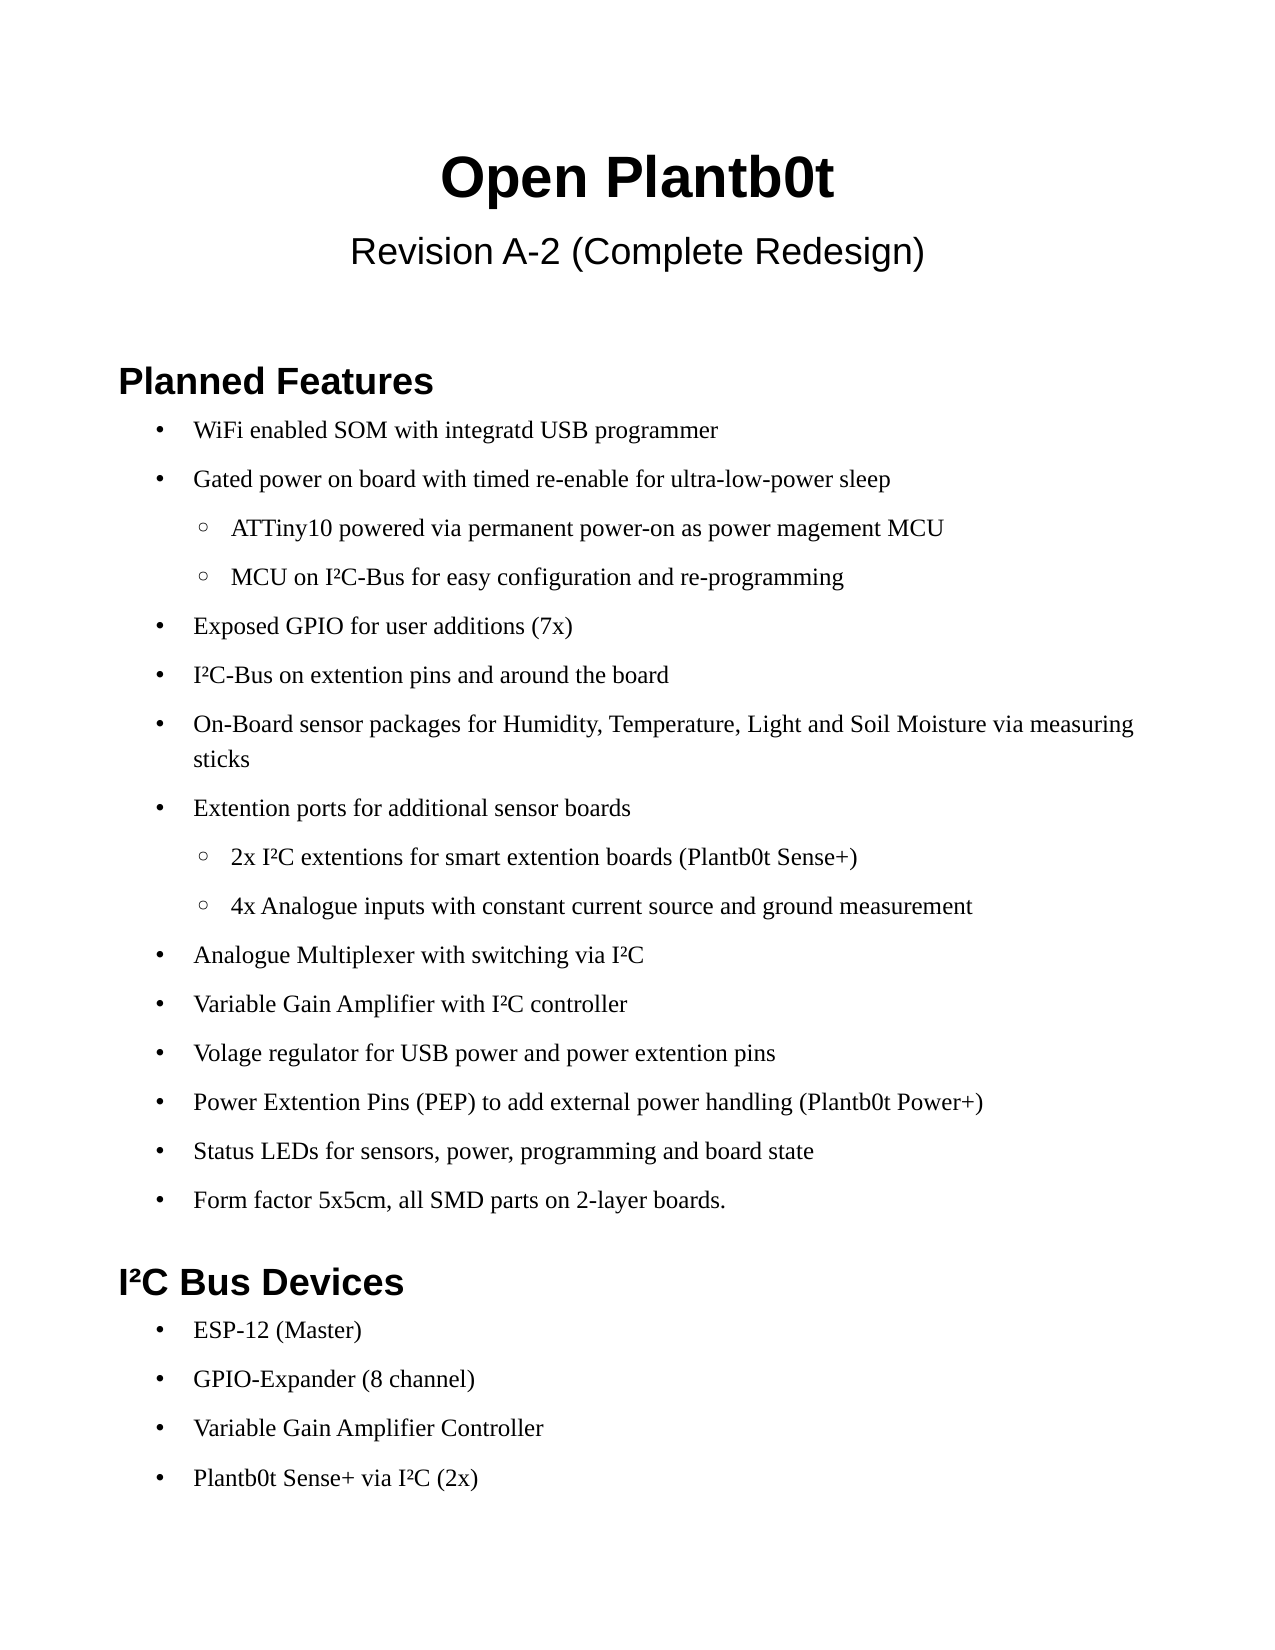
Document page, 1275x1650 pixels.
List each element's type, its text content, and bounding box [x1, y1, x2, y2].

list Power Extention Pins (PEP) to add external power handling (Plantb0t Power+) [156, 1087, 1157, 1116]
list Variable Gain Amplifier Controller [156, 1413, 1157, 1442]
list GPIO-Expander (8 channel) [156, 1364, 1157, 1393]
list 4x Analogue inputs with constant current source and ground measurement [193, 891, 1157, 919]
list Variable Gain Amplifier with I²C controller [156, 989, 1157, 1018]
list WiFi enabled SOM with integratd USB programmer [156, 415, 1157, 443]
list 2x I²C extentions for smart extention boards (Plantb0t Sense+) [193, 842, 1157, 871]
list ATTiny10 powered via permanent power-on as power magement MCU [193, 513, 1157, 542]
list Status LEDs for sensors, power, programming and board state [156, 1136, 1157, 1165]
list Volage regulator for USB power and power extention pins [156, 1038, 1157, 1067]
list On-Board sensor packages for Humidity, Temperature, Light and Soil Moisture via measuring sticks [156, 709, 1157, 772]
list Gated power on board with timed re-enable for ultra-low-power sleep [156, 464, 1157, 493]
list I²C-Bus on extention pins and around the board [156, 660, 1157, 689]
title Open Plantb0t [118, 143, 1157, 210]
list Form factor 5x5cm, all SMD parts on 2-layer boards. [156, 1185, 1157, 1214]
subtitle Planned Features [118, 359, 1157, 402]
list Exposed GPIO for user additions (7x) [156, 611, 1157, 640]
subtitle I²C Bus Devices [118, 1259, 1157, 1303]
subtitle Revision A-2 (Complete Redesign) [118, 229, 1157, 272]
list Analogue Multiplexer with switching via I²C [156, 940, 1157, 969]
list MCU on I²C-Bus for easy configuration and re-programming [193, 562, 1157, 591]
list Plantb0t Sense+ via I²C (2x) [156, 1463, 1157, 1491]
list ESP-12 (Master) [156, 1315, 1157, 1344]
list Extention ports for additional sensor boards [156, 793, 1157, 821]
